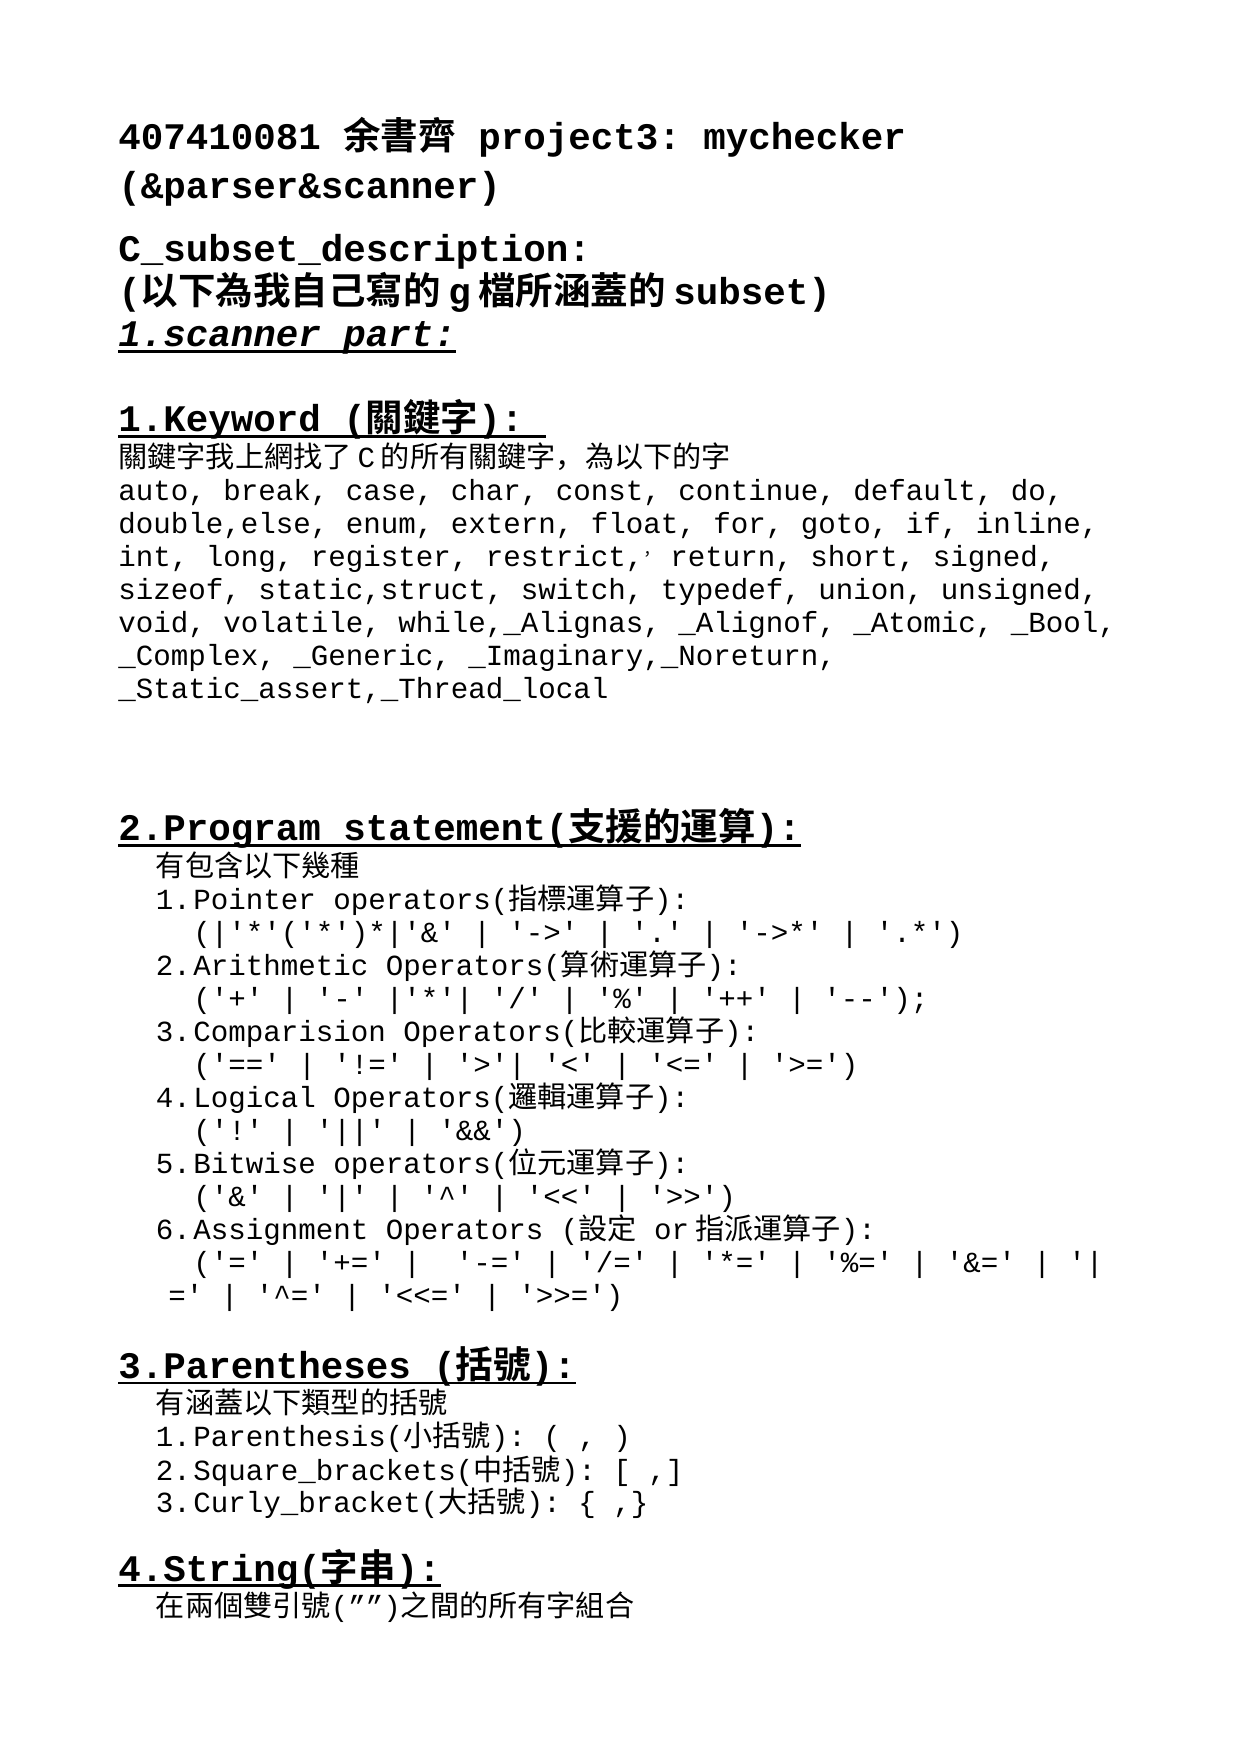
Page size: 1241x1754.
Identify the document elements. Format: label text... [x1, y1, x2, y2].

list 1.Keyword (關鍵字): [118, 400, 1122, 443]
list (|'*'('*')*|'&' | '->' | '.' | '->*' | '.*') [168, 918, 1122, 951]
list ('==' | '!=' | '>'| '<' | '<=' | '>=') [193, 1050, 1122, 1083]
list 3.Parentheses (括號): [118, 1347, 1122, 1389]
list Arithmetic Operators(算術運算子): [156, 951, 1122, 984]
list Pointer operators(指標運算子): [156, 885, 1122, 918]
list Curly_bracket(大括號): { ,} [156, 1489, 1122, 1522]
list Bitwise operators(位元運算子): [156, 1149, 1122, 1182]
list 有包含以下幾種 [156, 852, 1122, 885]
list Assignment Operators (設定 or指派運算子): [156, 1215, 1122, 1248]
list 在兩個雙引號(””)之間的所有字組合 [156, 1592, 1122, 1626]
list 有涵蓋以下類型的括號 [156, 1389, 1122, 1423]
list 4.String(字串): [118, 1550, 1122, 1592]
text C_subset_description: [118, 230, 1122, 273]
list ('!' | '||' | '&&') [193, 1116, 1122, 1149]
list ('&' | '|' | '^' | '<<' | '>>') [193, 1182, 1122, 1215]
text (以下為我自己寫的g檔所涵蓋的subset) [118, 273, 1122, 315]
list ('+' | '-' |'*'| '/' | '%' | '++' | '--'); [168, 984, 1122, 1017]
list Comparision Operators(比較運算子): [156, 1017, 1122, 1050]
list ('=' | '+=' | '-=' | '/=' | '*=' | '%=' | '&=' | '|=' | '^=' | '<<=' | '>>=') [168, 1248, 1122, 1314]
list Parenthesis(小括號): ( , ) [156, 1423, 1122, 1456]
list Logical Operators(邏輯運算子): [156, 1083, 1122, 1116]
text 1.scanner part: [118, 315, 1122, 358]
list 2.Program statement(支援的運算): [118, 809, 1122, 852]
text 407410081 余書齊 project3: mychecker (&parser&scanner) [118, 118, 1122, 209]
text 關鍵字我上網找了C的所有關鍵字，為以下的字 [118, 443, 1122, 476]
list Square_brackets(中括號): [ ,] [156, 1456, 1122, 1489]
text auto, break, case, char, const, continue, default, do, double,else, enum, extern, float, for, goto, if, inline, int, long, register, restrict,， return, short, signed, sizeof, static,struct, switch, typedef, union, unsigned, void, volatile, while,_Alignas, _Alignof, _Atomic, _Bool, _Complex, _Generic, _Imaginary,_Noreturn, _Static_assert,_Thread_local [118, 476, 1122, 707]
